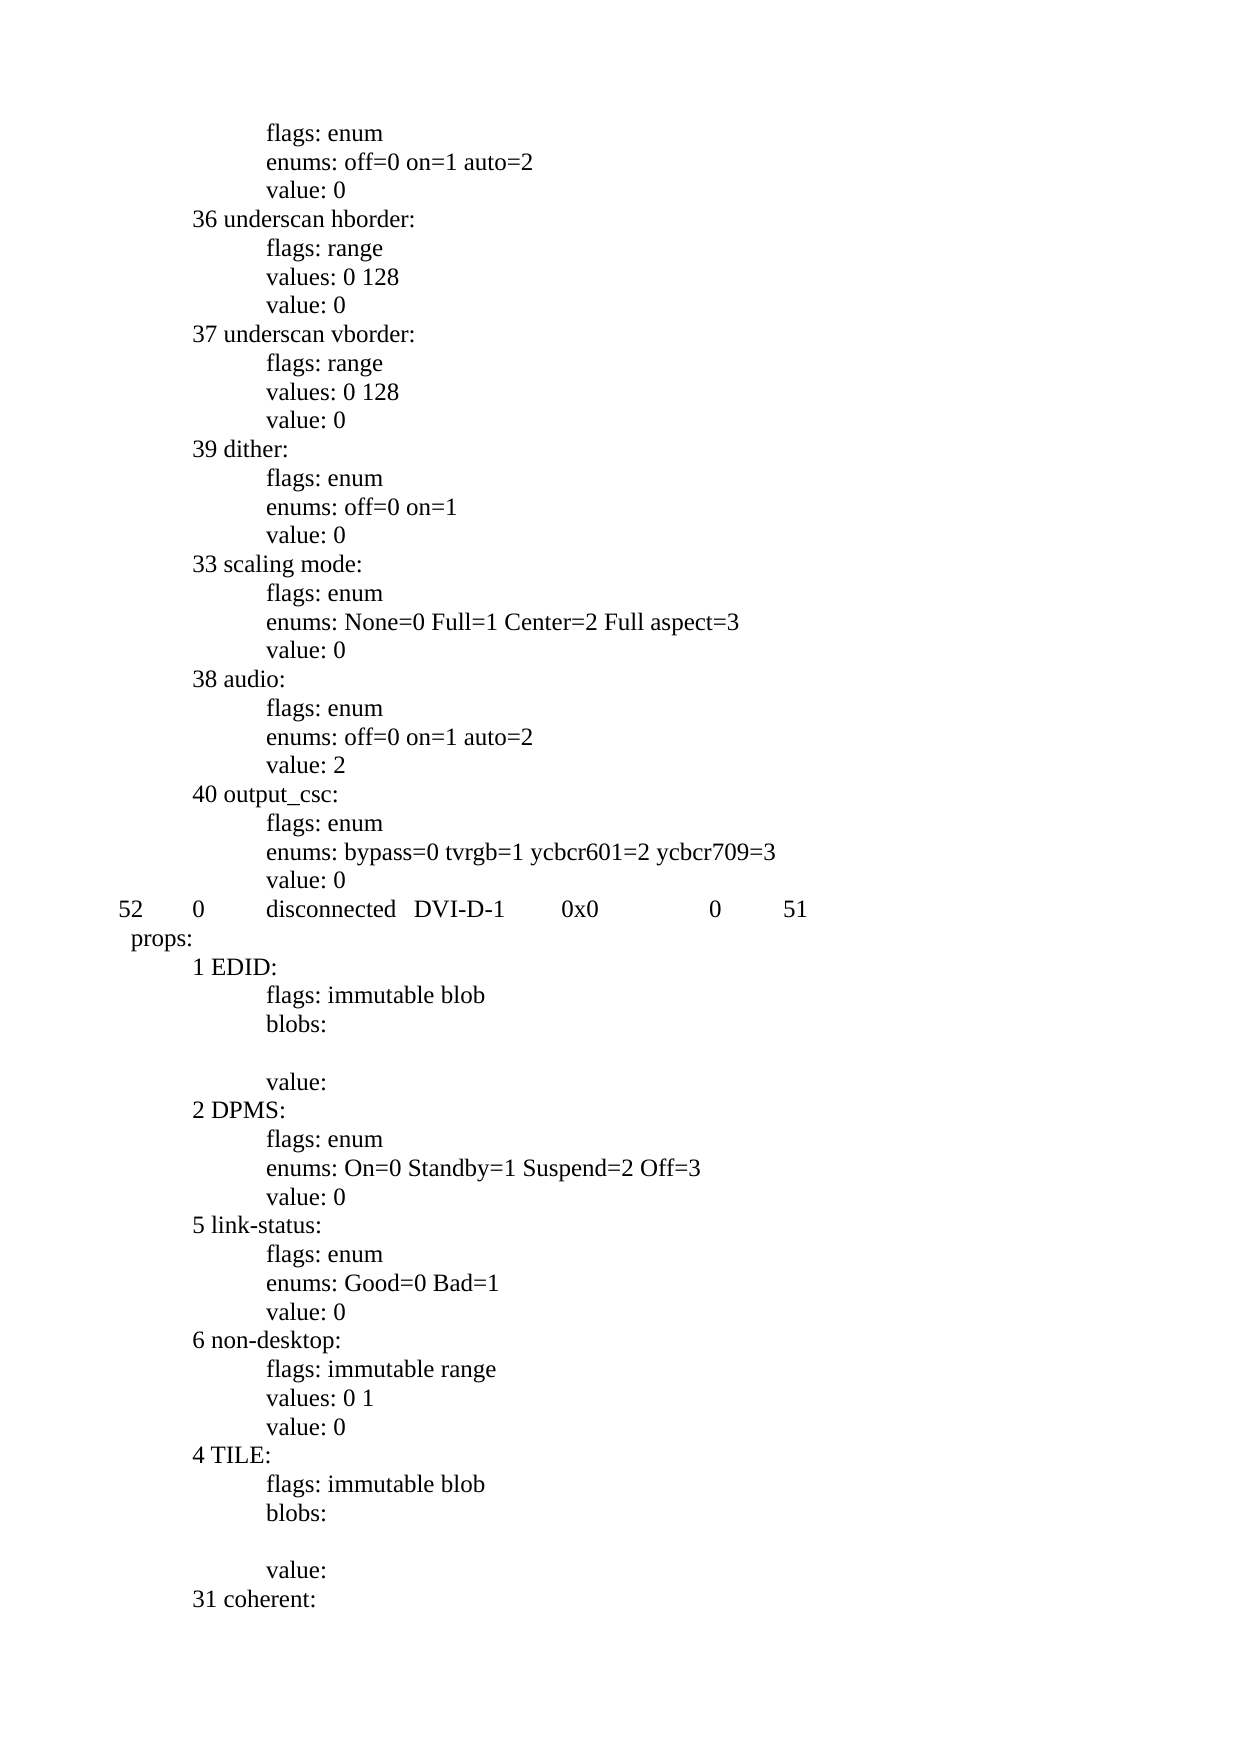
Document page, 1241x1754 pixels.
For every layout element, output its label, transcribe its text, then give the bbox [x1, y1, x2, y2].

text enums: off=0 on=1 auto=2 [118, 722, 1122, 751]
text value: 0 [118, 866, 1122, 894]
text flags: enum [118, 463, 1122, 492]
text 6 non-desktop: [118, 1326, 1122, 1354]
text 40 output_csc: [118, 779, 1122, 808]
text value: 0 [118, 521, 1122, 549]
text enums: On=0 Standby=1 Suspend=2 Off=3 [118, 1153, 1122, 1182]
text value: 0 [118, 1412, 1122, 1441]
text enums: off=0 on=1 auto=2 [118, 147, 1122, 176]
text values: 0 128 [118, 377, 1122, 406]
text 37 underscan vborder: [118, 319, 1122, 348]
text 31 coherent: [118, 1584, 1122, 1613]
text flags: enum [118, 693, 1122, 722]
text enums: bypass=0 tvrgb=1 ycbcr601=2 ycbcr709=3 [118, 837, 1122, 866]
text flags: enum [118, 578, 1122, 607]
text values: 0 1 [118, 1383, 1122, 1412]
text values: 0 128 [118, 262, 1122, 291]
text flags: enum [118, 118, 1122, 147]
text flags: range [118, 348, 1122, 377]
text 38 audio: [118, 664, 1122, 693]
text value: 2 [118, 751, 1122, 779]
text 2 DPMS: [118, 1096, 1122, 1124]
text value: 0 [118, 291, 1122, 319]
text enums: off=0 on=1 [118, 492, 1122, 521]
text 5 link-status: [118, 1211, 1122, 1239]
text value: [118, 1556, 1122, 1584]
text value: 0 [118, 636, 1122, 664]
text 4 TILE: [118, 1441, 1122, 1469]
text 33 scaling mode: [118, 549, 1122, 578]
text value: 0 [118, 1297, 1122, 1326]
text flags: enum [118, 1239, 1122, 1268]
text flags: range [118, 233, 1122, 262]
text enums: None=0 Full=1 Center=2 Full aspect=3 [118, 607, 1122, 636]
text 1 EDID: [118, 952, 1122, 981]
text value: 0 [118, 1182, 1122, 1211]
text value: 0 [118, 176, 1122, 204]
text 36 underscan hborder: [118, 204, 1122, 233]
text flags: enum [118, 808, 1122, 837]
text blobs: [118, 1498, 1122, 1527]
text 52 0 disconnected DVI-D-1 0x0 0 51 [118, 894, 1122, 923]
text enums: Good=0 Bad=1 [118, 1268, 1122, 1297]
text 39 dither: [118, 434, 1122, 463]
text props: [118, 923, 1122, 952]
text value: 0 [118, 406, 1122, 434]
text flags: enum [118, 1124, 1122, 1153]
text flags: immutable range [118, 1354, 1122, 1383]
text blobs: [118, 1009, 1122, 1038]
text value: [118, 1067, 1122, 1096]
text flags: immutable blob [118, 981, 1122, 1009]
text flags: immutable blob [118, 1469, 1122, 1498]
